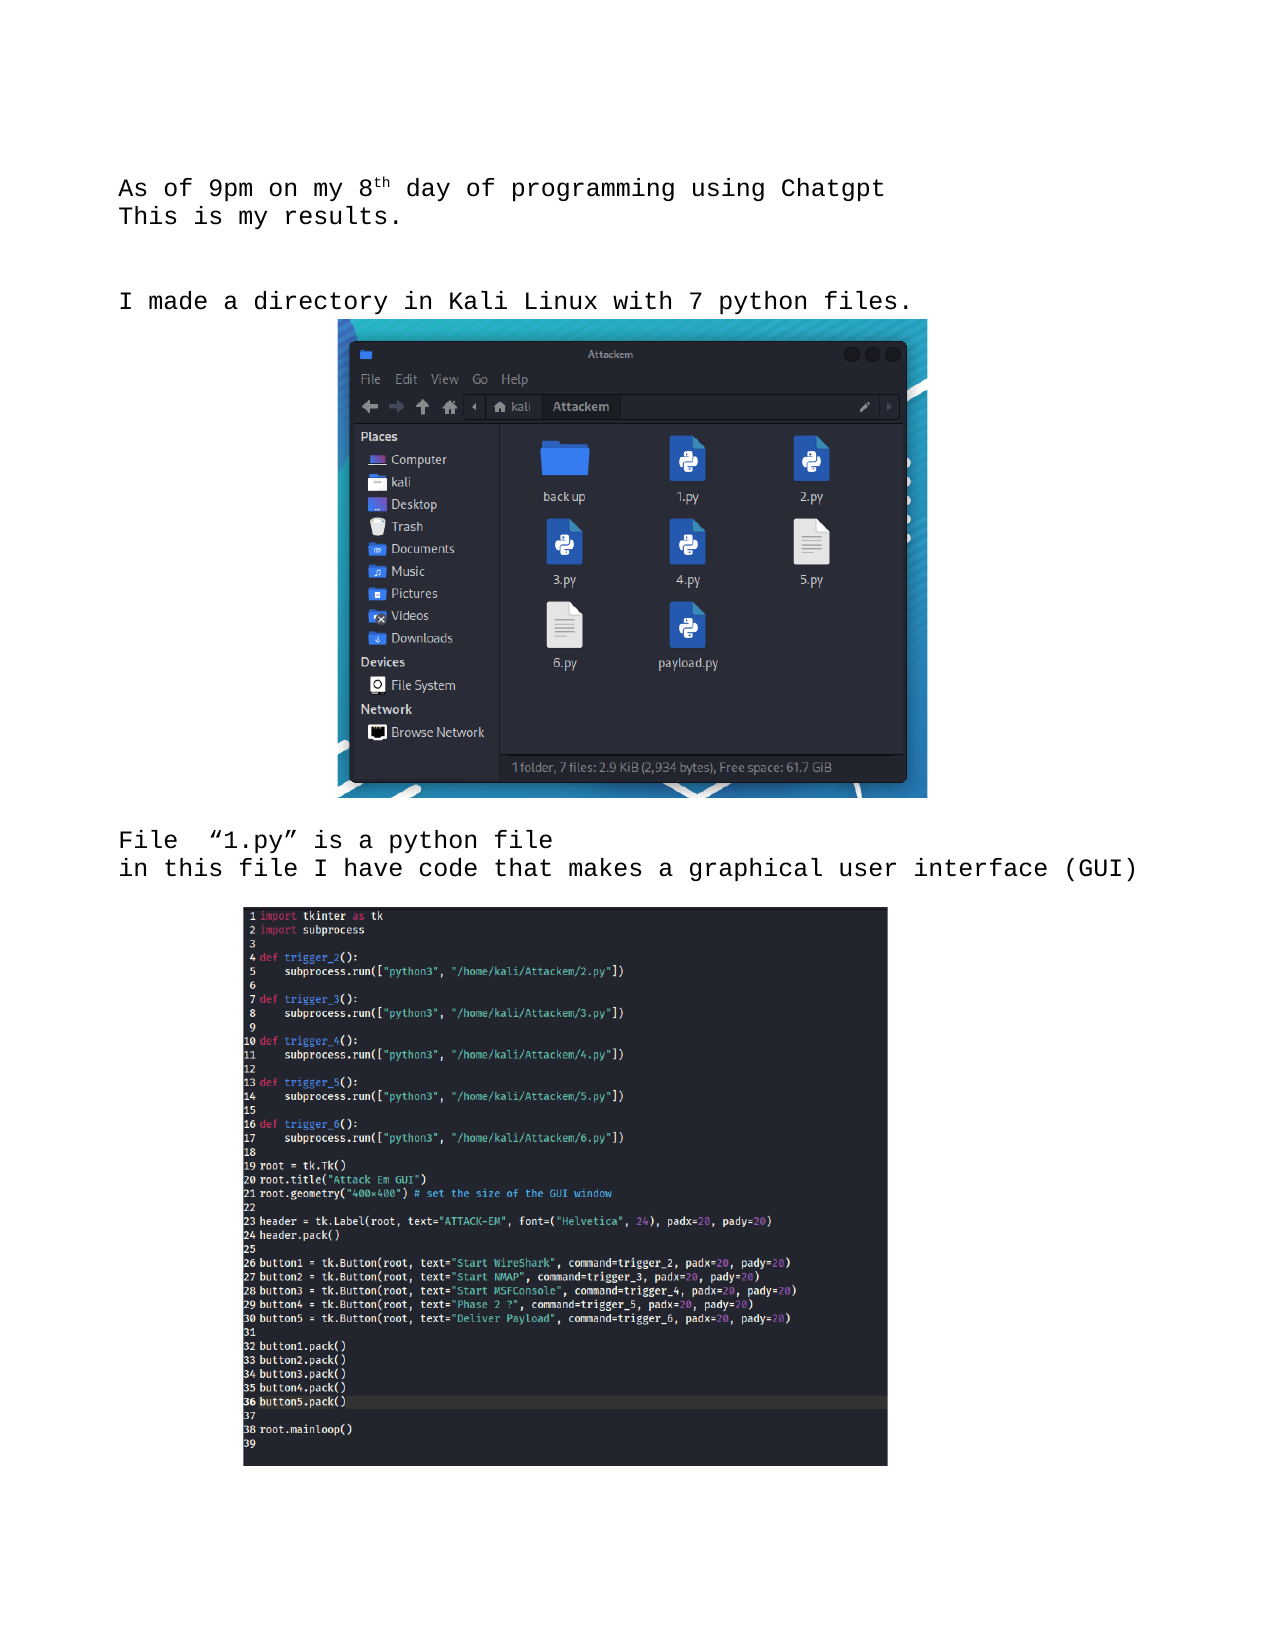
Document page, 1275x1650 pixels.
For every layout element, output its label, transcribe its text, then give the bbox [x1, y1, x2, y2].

text in this file I have code that makes a graphical user interface (GUI) [118, 856, 1157, 884]
text As of 9pm on my 8th day of programming using Chatgpt [118, 176, 1157, 204]
text This is my results. [118, 204, 1157, 232]
text I made a directory in Kali Linux with 7 python files. [118, 289, 1157, 317]
picture [337, 319, 928, 798]
text File “1.py” is a python file [118, 827, 1157, 856]
picture [243, 907, 888, 1466]
